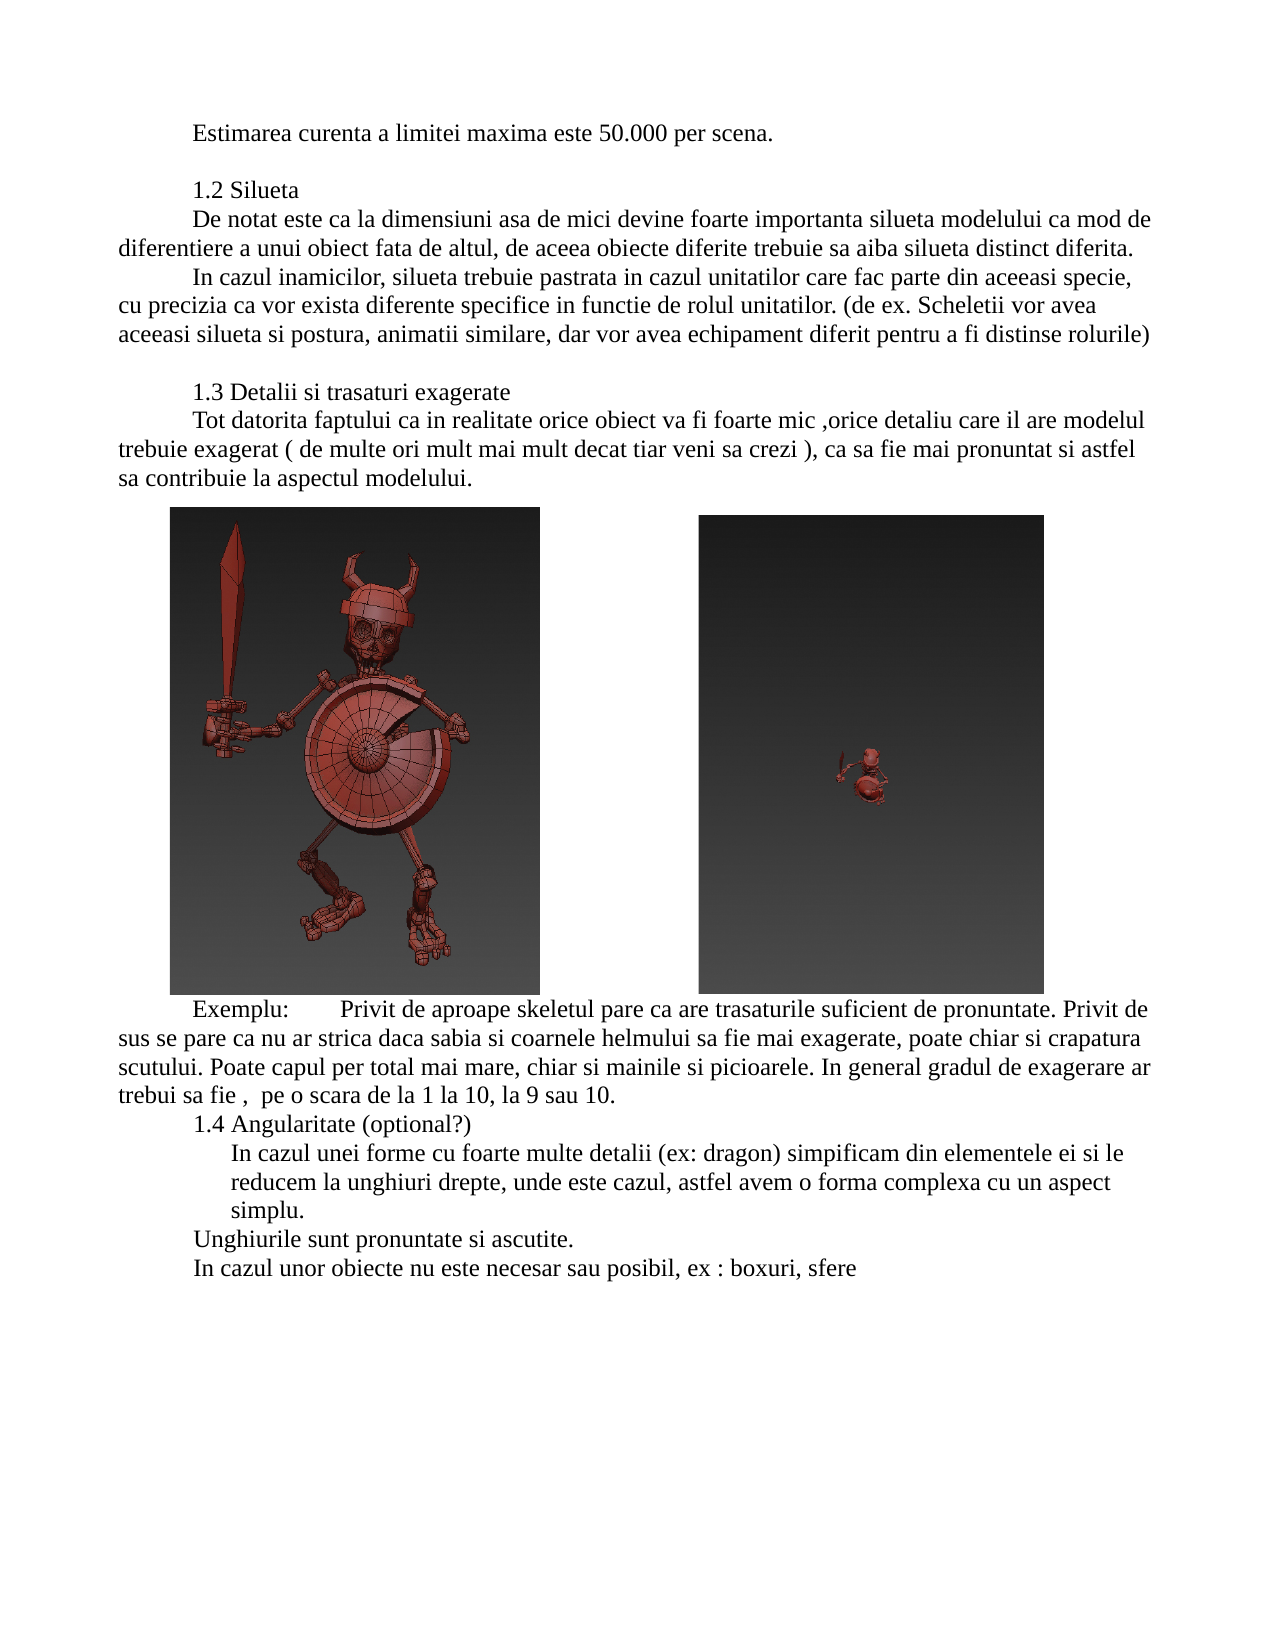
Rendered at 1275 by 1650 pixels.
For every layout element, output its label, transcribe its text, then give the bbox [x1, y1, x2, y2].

text Exemplu: Privit de aproape skeletul pare ca are trasaturile suficient de pronuntate. Privit de sus se pare ca nu ar strica daca sabia si coarnele helmului sa fie mai exagerate, poate chiar si crapatura scutului. Poate capul per total mai mare, chiar si mainile si picioarele. In general gradul de exagerare ar trebui sa fie , pe o scara de la 1 la 10, la 9 sau 10. [118, 492, 1157, 1109]
text 1.2 Silueta [118, 176, 1157, 204]
text 1.3 Detalii si trasaturi exagerate [118, 377, 1157, 406]
list Angularitate (optional?) [193, 1109, 1157, 1138]
list In cazul unor obiecte nu este necesar sau posibil, ex : boxuri, sfere [156, 1253, 1157, 1282]
text De notat este ca la dimensiuni asa de mici devine foarte importanta silueta modelului ca mod de diferentiere a unui obiect fata de altul, de aceea obiecte diferite trebuie sa aiba silueta distinct diferita. In cazul inamicilor, silueta trebuie pastrata in cazul unitatilor care fac parte din aceeasi specie, cu precizia ca vor exista diferente specifice in functie de rolul unitatilor. (de ex. Scheletii vor avea aceeasi silueta si postura, animatii similare, dar vor avea echipament diferit pentru a fi distinse rolurile) [118, 204, 1157, 348]
text Estimarea curenta a limitei maxima este 50.000 per scena. [118, 118, 1157, 147]
text Tot datorita faptului ca in realitate orice obiect va fi foarte mic ,orice detaliu care il are modelul trebuie exagerat ( de multe ori mult mai mult decat tiar veni sa crezi ), ca sa fie mai pronuntat si astfel sa contribuie la aspectul modelului. [118, 406, 1157, 492]
picture [169, 507, 540, 995]
list Unghiurile sunt pronuntate si ascutite. [156, 1224, 1157, 1253]
picture [698, 515, 1044, 994]
list In cazul unei forme cu foarte multe detalii (ex: dragon) simpificam din elementele ei si le reducem la unghiuri drepte, unde este cazul, astfel avem o forma complexa cu un aspect simplu. [193, 1138, 1157, 1224]
